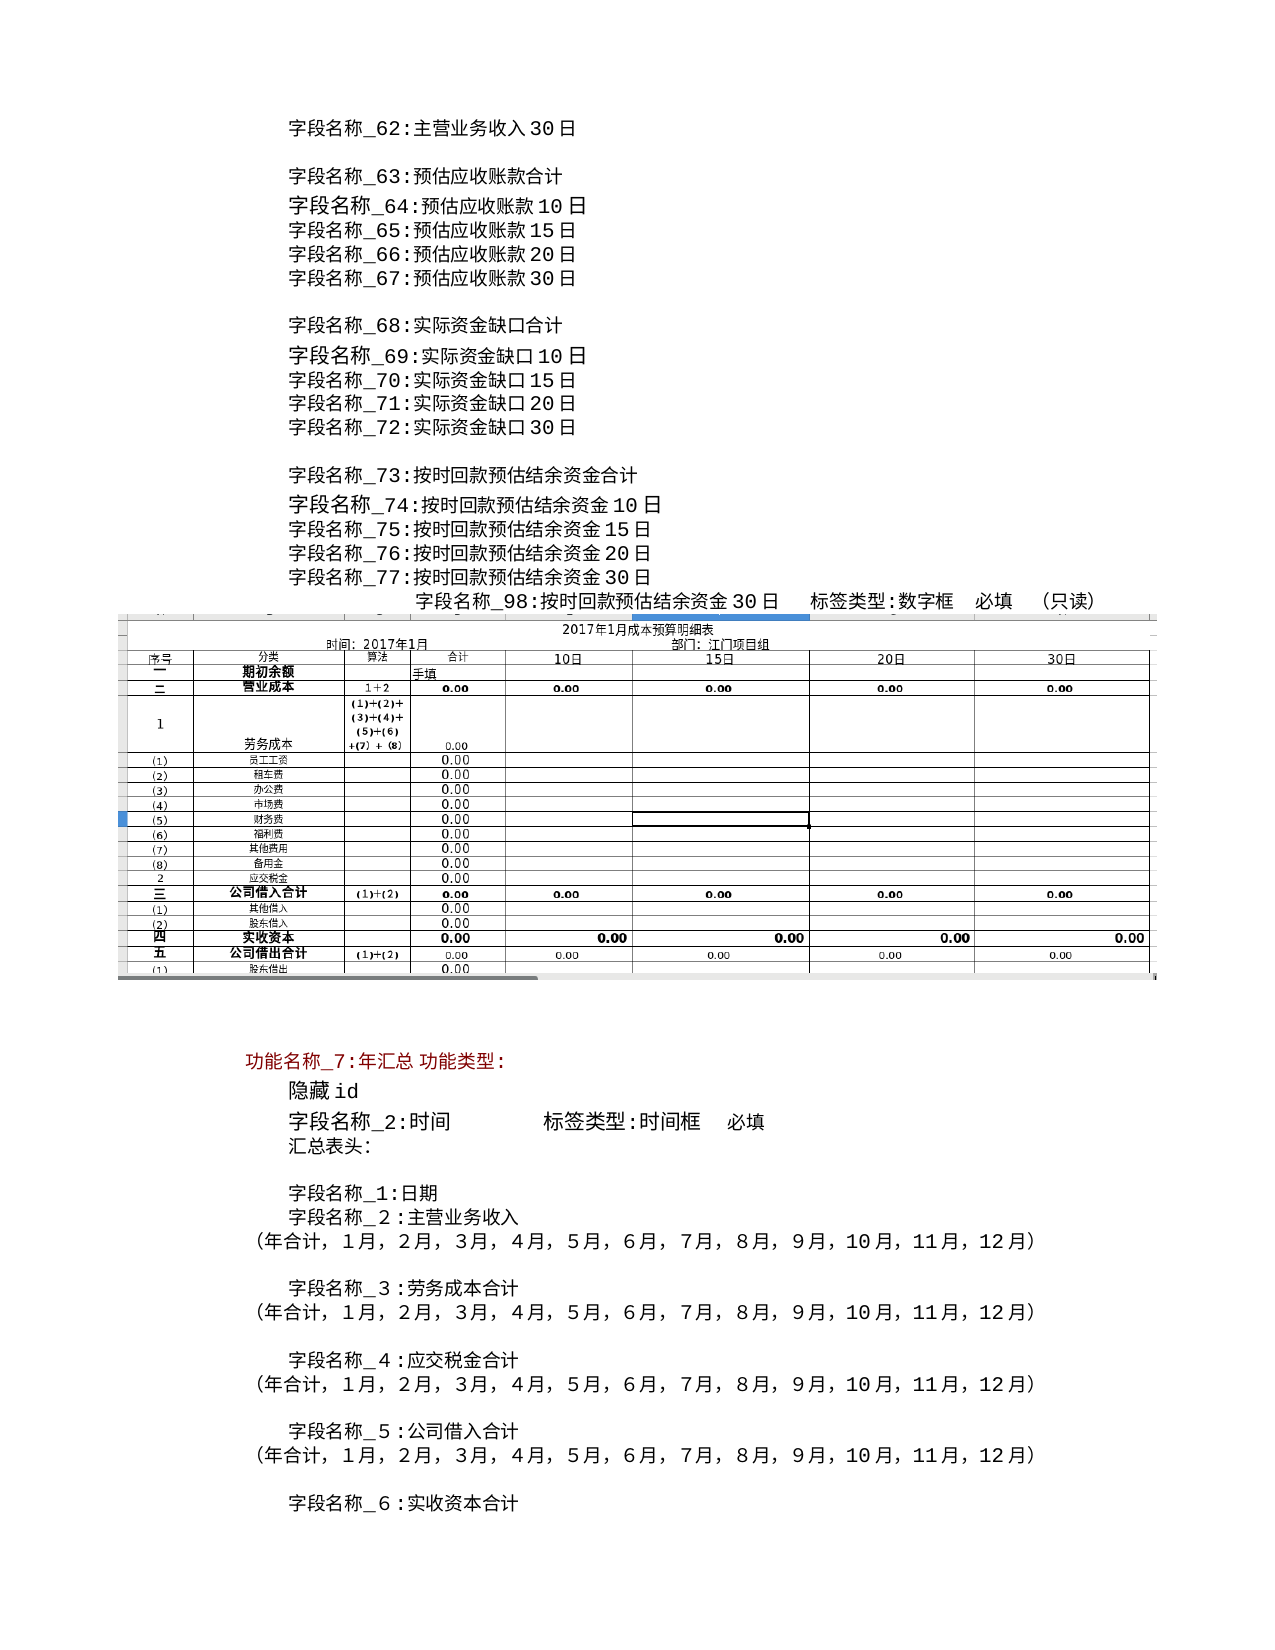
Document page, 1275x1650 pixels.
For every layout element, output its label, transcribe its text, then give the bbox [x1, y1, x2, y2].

text 汇总表头： [118, 1136, 1157, 1159]
text 字段名称_75:按时回款预估结余资金15日 [118, 519, 1157, 543]
text 字段名称_98:按时回款预估结余资金30日 标签类型:数字框 必填 （只读） [118, 590, 1157, 614]
text 字段名称_1:日期 [118, 1183, 1157, 1207]
picture [118, 614, 1157, 980]
text （年合计，１月，２月，３月，４月，５月，６月，７月，８月，９月，10月，11月，12月） [118, 1373, 1157, 1397]
text （年合计，１月，２月，３月，４月，５月，６月，７月，８月，９月，10月，11月，12月） [118, 1445, 1157, 1469]
text 字段名称_62:主营业务收入30日 [118, 118, 1157, 142]
text 字段名称_68:实际资金缺口合计 [118, 315, 1157, 339]
text （年合计，１月，２月，３月，４月，５月，６月，７月，８月，９月，10月，11月，12月） [118, 1231, 1157, 1254]
text 字段名称_64:预估应收账款10日 [118, 189, 1157, 220]
text 字段名称_66:预估应收账款20日 [118, 244, 1157, 268]
text 字段名称_70:实际资金缺口15日 [118, 369, 1157, 393]
text 字段名称_77:按时回款预估结余资金30日 [118, 567, 1157, 590]
text 字段名称_５:公司借入合计 [118, 1421, 1157, 1445]
text 字段名称_76:按时回款预估结余资金20日 [118, 543, 1157, 567]
text 字段名称_73:按时回款预估结余资金合计 [118, 464, 1157, 488]
text 字段名称_３:劳务成本合计 [118, 1278, 1157, 1302]
text 字段名称_63:预估应收账款合计 [118, 166, 1157, 189]
text 字段名称_65:预估应收账款15日 [118, 220, 1157, 244]
text 字段名称_69:实际资金缺口10日 [118, 339, 1157, 369]
text 字段名称_２:主营业务收入 [118, 1207, 1157, 1231]
text 字段名称_４:应交税金合计 [118, 1349, 1157, 1373]
text 字段名称_67:预估应收账款30日 [118, 268, 1157, 291]
text 字段名称_2:时间 标签类型:时间框 必填 [118, 1105, 1157, 1136]
text 字段名称_71:实际资金缺口20日 [118, 393, 1157, 417]
text 功能名称_7:年汇总 功能类型: [118, 1051, 1157, 1075]
text 字段名称_74:按时回款预估结余资金10日 [118, 488, 1157, 519]
text 字段名称_72:实际资金缺口30日 [118, 417, 1157, 441]
text （年合计，１月，２月，３月，４月，５月，６月，７月，８月，９月，10月，11月，12月） [118, 1302, 1157, 1326]
text 字段名称_６:实收资本合计 [118, 1492, 1157, 1516]
text 隐藏id [118, 1075, 1157, 1105]
